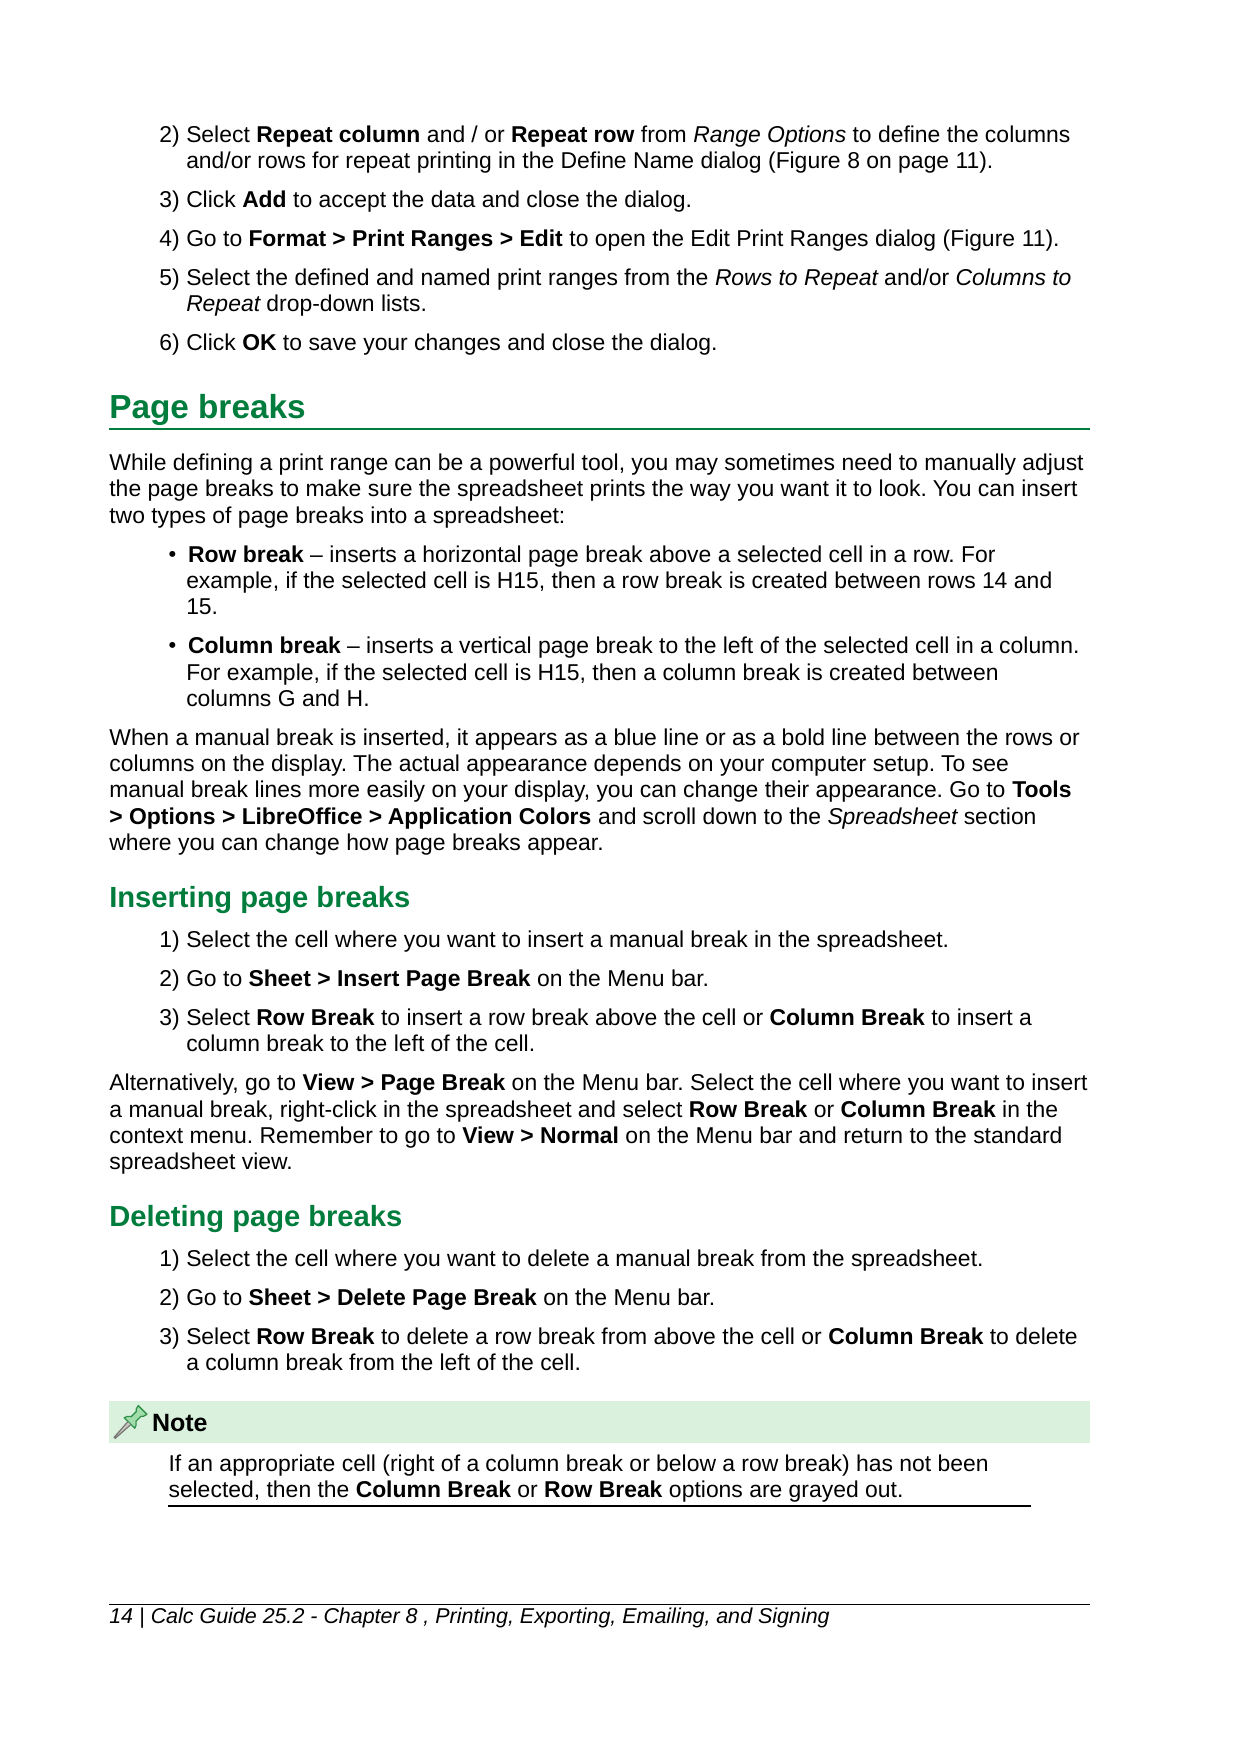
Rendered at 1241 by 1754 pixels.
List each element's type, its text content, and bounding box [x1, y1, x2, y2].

list Select the cell where you want to insert a manual break in the spreadsheet. [186, 926, 1090, 953]
list Click Add to accept the data and close the dialog. [186, 186, 1090, 213]
list Select Repeat column and / or Repeat row from Range Options to define the columns and/or rows for repeat printing in the Define Name dialog (Figure 8 on page 11). [186, 121, 1090, 174]
subtitle Inserting page breaks [109, 880, 1090, 914]
list Select the defined and named print ranges from the Rows to Repeat and/or Columns to Repeat drop-down lists. [186, 264, 1090, 317]
list Row break – inserts a horizontal page break above a selected cell in a row. For example, if the selected cell is H15, then a row break is created between rows 14 and 15. [168, 541, 1090, 620]
text If an appropriate cell (right of a column break or below a row break) has not been selected, then the Column Break or Row Break options are grayed out. [168, 1450, 1031, 1505]
list Go to Sheet > Delete Page Break on the Menu bar. [186, 1284, 1090, 1311]
list Select Row Break to delete a row break from above the cell or Column Break to delete a column break from the left of the cell. [186, 1323, 1090, 1376]
list Go to Format > Print Ranges > Edit to open the Edit Print Ranges dialog (Figure 11). [186, 225, 1090, 251]
text Alternatively, go to View > Page Break on the Menu bar. Select the cell where you want to insert a manual break, right-click in the spreadsheet and select Row Break or Column Break in the context menu. Remember to go to View > Normal on the Menu bar and return to the standard spreadsheet view. [109, 1069, 1090, 1174]
subtitle Note [151, 1401, 1090, 1443]
text When a manual break is inserted, it appears as a blue line or as a bold line between the rows or columns on the display. The actual appearance depends on your computer setup. To see manual break lines more easily on your display, you can change their appearance. Go to Tools > Options > LibreOffice > Application Colors and scroll down to the Spreadsheet section where you can change how page breaks appear. [109, 724, 1090, 856]
list Click OK to save your changes and close the dialog. [186, 329, 1090, 356]
list Column break – inserts a vertical page break to the left of the selected cell in a column. For example, if the selected cell is H15, then a column break is created between columns G and H. [168, 632, 1090, 711]
subtitle Page breaks [109, 387, 1090, 428]
list Select the cell where you want to delete a manual break from the spreadsheet. [186, 1245, 1090, 1272]
subtitle Deleting page breaks [109, 1199, 1090, 1233]
list Go to Sheet > Insert Page Break on the Menu bar. [186, 965, 1090, 991]
list Select Row Break to insert a row break above the cell or Column Break to insert a column break to the left of the cell. [186, 1004, 1090, 1057]
list While defining a print range can be a powerful tool, you may sometimes need to manually adjust the page breaks to make sure the spreadsheet prints the way you want it to look. You can insert two types of page breaks into a spreadsheet: [109, 449, 1090, 528]
